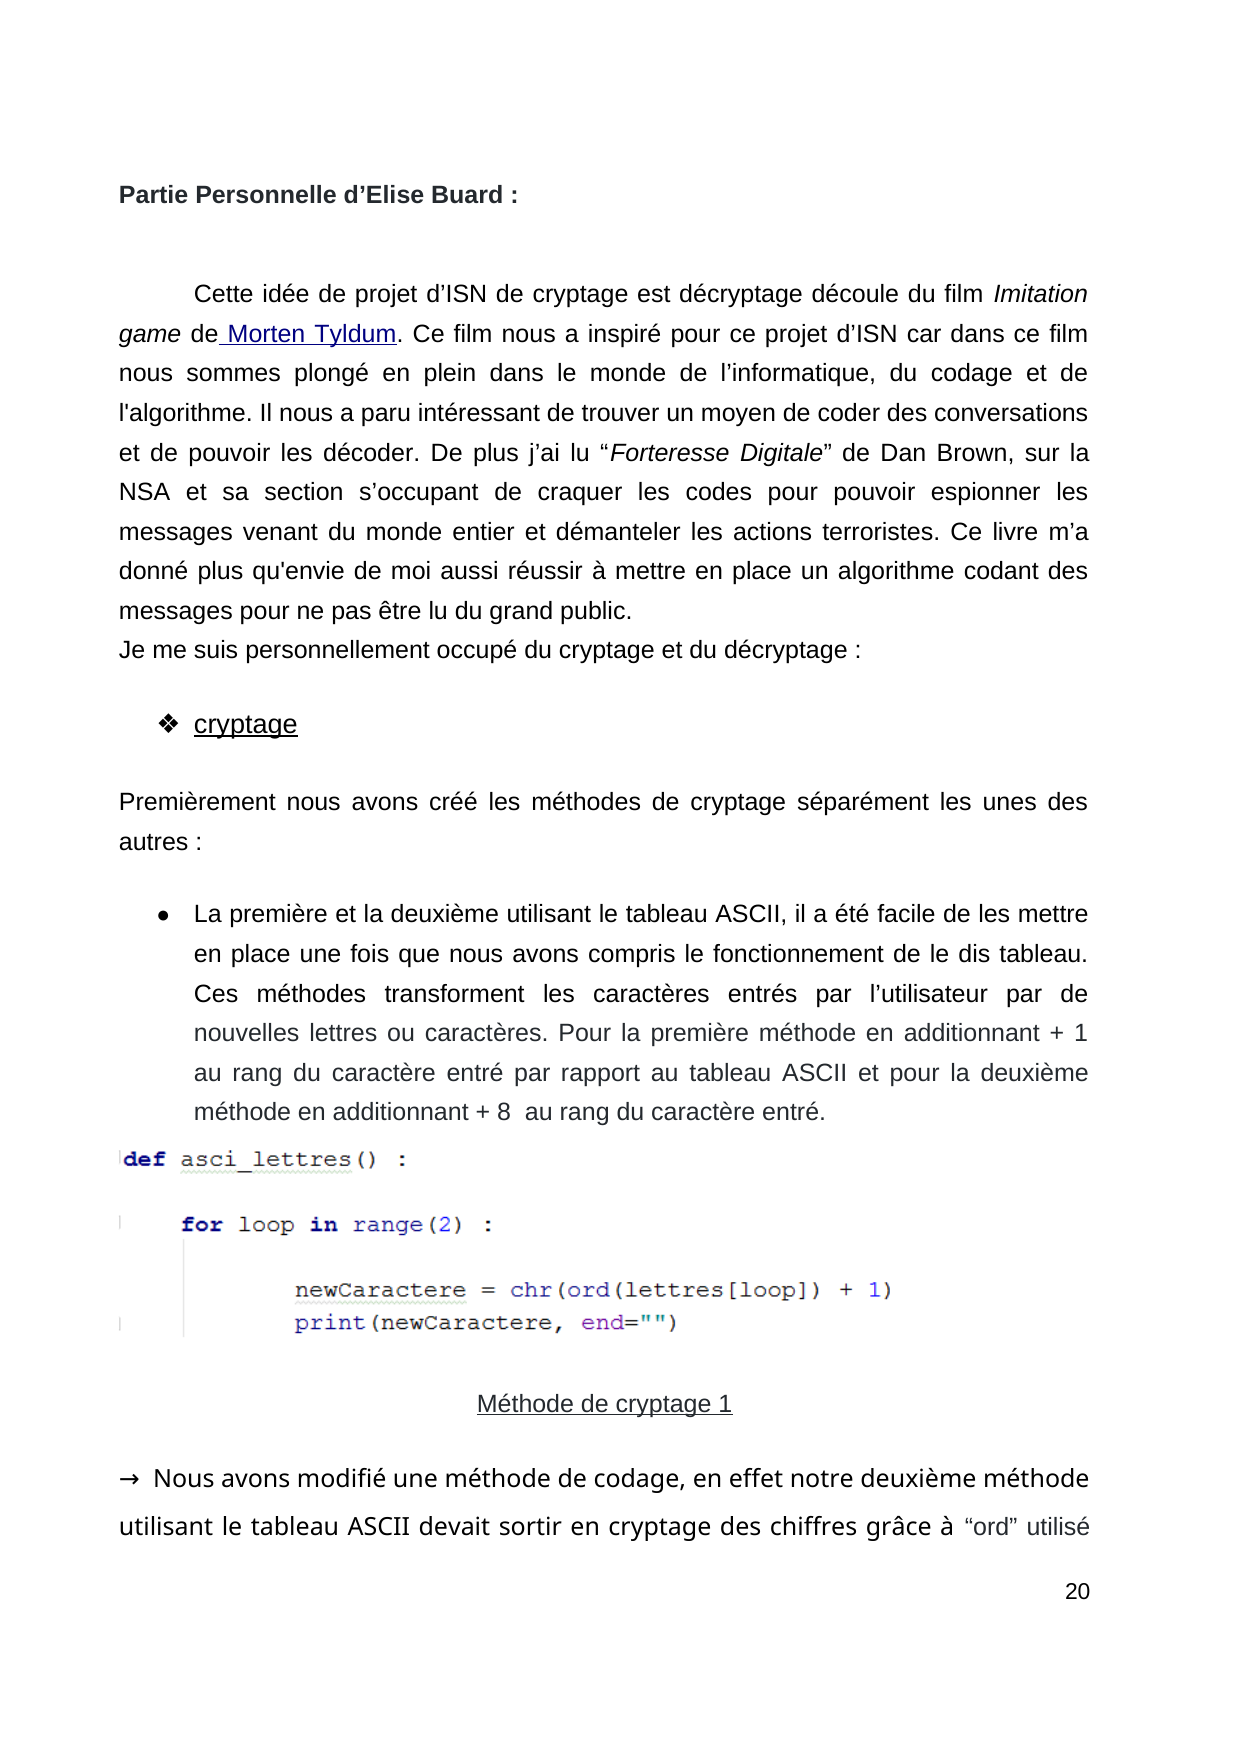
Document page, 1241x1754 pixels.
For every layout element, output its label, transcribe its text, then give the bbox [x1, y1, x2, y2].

text Cette idée de projet d’ISN de cryptage est décryptage découle du film Imitation game de Morten Tyldum. Ce film nous a inspiré pour ce projet d’ISN car dans ce film nous sommes plongé en plein dans le monde de l’informatique, du codage et de l'algorithme. Il nous a paru intéressant de trouver un moyen de coder des conversations et de pouvoir les décoder. De plus j’ai lu “Forteresse Digitale” de Dan Brown, sur la NSA et sa section s’occupant de craquer les codes pour pouvoir espionner les messages venant du monde entier et démanteler les actions terroristes. Ce livre m’a donné plus qu'envie de moi aussi réussir à mettre en place un algorithme codant des messages pour ne pas être lu du grand public. [119, 279, 1090, 625]
text Je me suis personnellement occupé du cryptage et du décryptage : [119, 636, 1090, 664]
list La première et la deuxième utilisant le tableau ASCII, il a été facile de les mettre en place une fois que nous avons compris le fonctionnement de le dis tableau. Ces méthodes transforment les caractères entrés par l’utilisateur par de nouvelles lettres ou caractères. Pour la première méthode en additionnant + 1 au rang du caractère entré par rapport au tableau ASCII et pour la deuxième méthode en additionnant + 8 au rang du caractère entré. [156, 899, 1090, 1126]
text Premièrement nous avons créé les méthodes de cryptage séparément les unes des autres : [119, 787, 1090, 856]
text Méthode de cryptage 1 [119, 1388, 1090, 1417]
text → Nous avons modifié une méthode de codage, en effet notre deuxième méthode utilisant le tableau ASCII devait sortir en cryptage des chiffres grâce à “ord” utilisé [119, 1461, 1090, 1542]
picture [118, 1136, 1011, 1379]
list cryptage [156, 708, 1090, 739]
text Partie Personnelle d’Elise Buard : [119, 180, 1090, 209]
